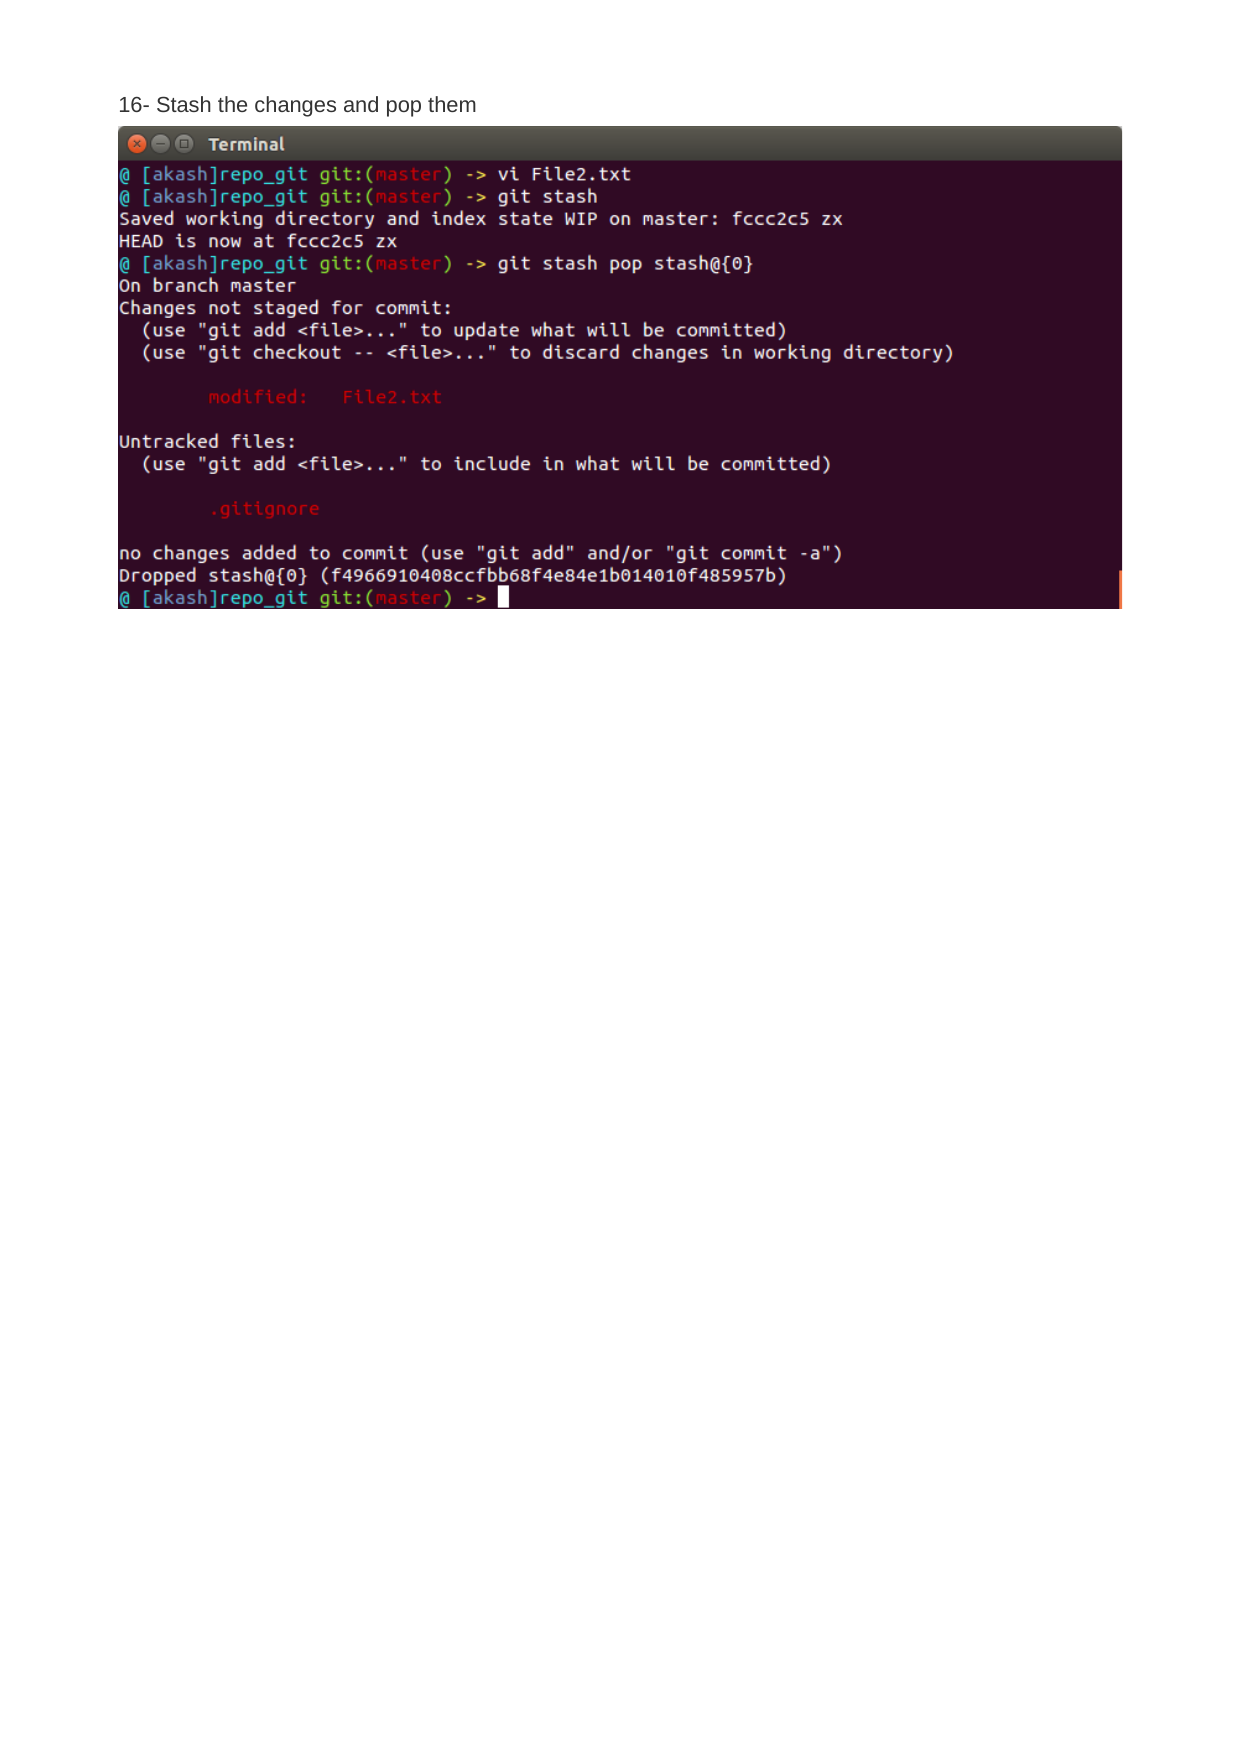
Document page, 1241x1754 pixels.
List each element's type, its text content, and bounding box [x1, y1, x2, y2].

text 16- Stash the changes and pop them [118, 92, 1122, 117]
picture [118, 126, 1123, 609]
